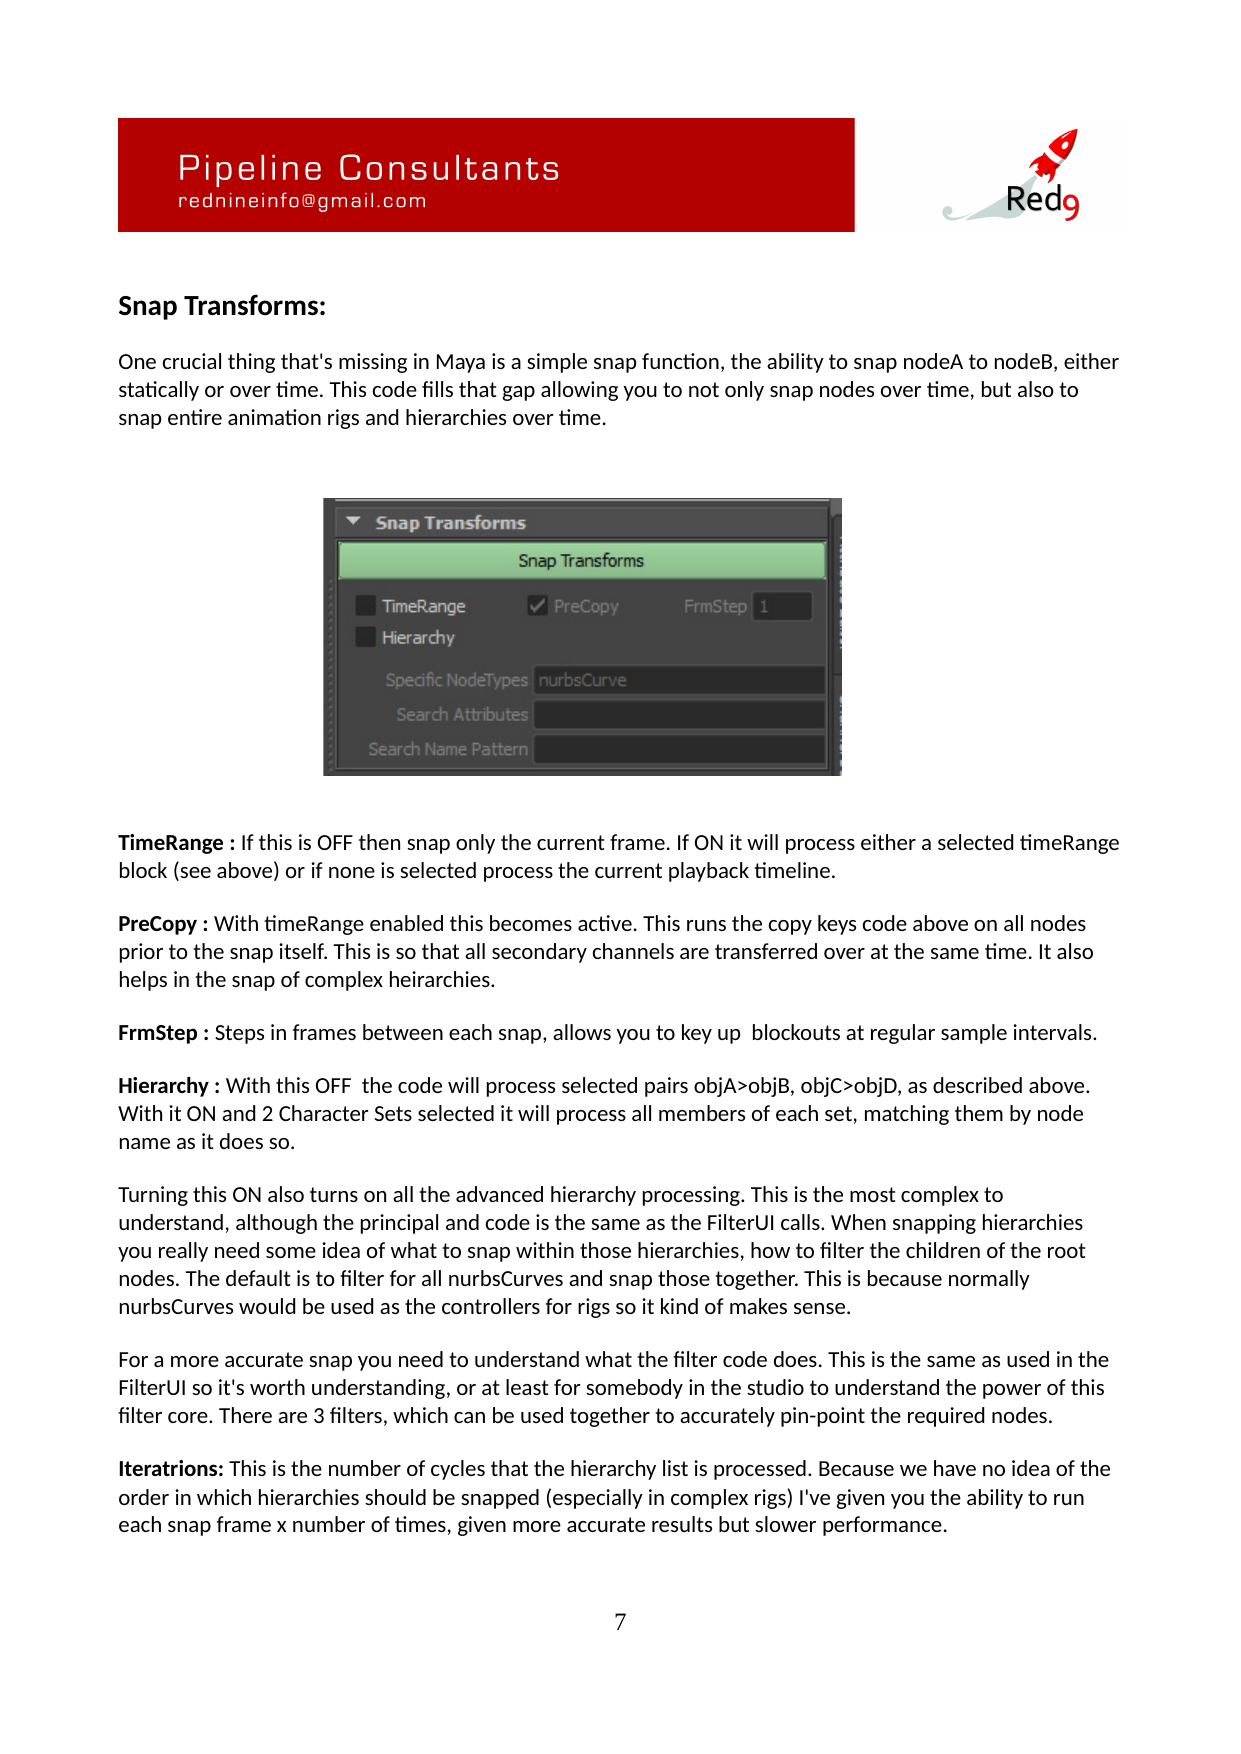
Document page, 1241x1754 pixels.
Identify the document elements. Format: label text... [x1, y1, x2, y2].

text For a more accurate snap you need to understand what the filter code does. This is the same as used in the FilterUI so it's worth understanding, or at least for somebody in the studio to understand the power of this filter core. There are 3 filters, which can be used together to accurately pin-point the required nodes. [118, 1346, 1122, 1429]
text Snap Transforms: [118, 287, 1122, 322]
text FrmStep : Steps in frames between each snap, allows you to key up blockouts at regular sample intervals. [118, 1018, 1122, 1046]
text PreCopy : With timeRange enabled this becomes active. This runs the copy keys code above on all nodes prior to the snap itself. This is so that all secondary channels are transferred over at the same time. It also helps in the snap of complex heirarchies. [118, 909, 1122, 993]
text One crucial thing that's missing in Maya is a simple snap function, the ability to snap nodeA to nodeB, either statically or over time. This code fills that gap allowing you to not only snap nodes over time, but also to snap entire animation rigs and hierarchies over time. [118, 347, 1122, 431]
text Turning this ON also turns on all the advanced hierarchy processing. This is the most complex to understand, although the principal and code is the same as the FilterUI calls. When snapping hierarchies you really need some idea of what to snap within those hierarchies, how to filter the children of the root nodes. The default is to filter for all nurbsCurves and snap those together. This is because normally nurbsCurves would be used as the controllers for rigs so it kind of makes sense. [118, 1180, 1122, 1321]
picture [118, 118, 1123, 232]
text Iteratrions: This is the number of cycles that the hierarchy list is processed. Because we have no idea of the order in which hierarchies should be snapped (especially in complex rigs) I've given you the ability to run each snap frame x number of times, given more accurate results but slower performance. [118, 1454, 1122, 1539]
text Hierarchy : With this OFF the code will process selected pairs objA>objB, objC>objD, as described above. With it ON and 2 Character Sets selected it will process all members of each set, matching them by node name as it does so. [118, 1071, 1122, 1155]
picture [323, 498, 842, 776]
text TimeRange : If this is OFF then snap only the current frame. If ON it will process either a selected timeRange block (see above) or if none is selected process the current playback timeline. [118, 828, 1122, 884]
